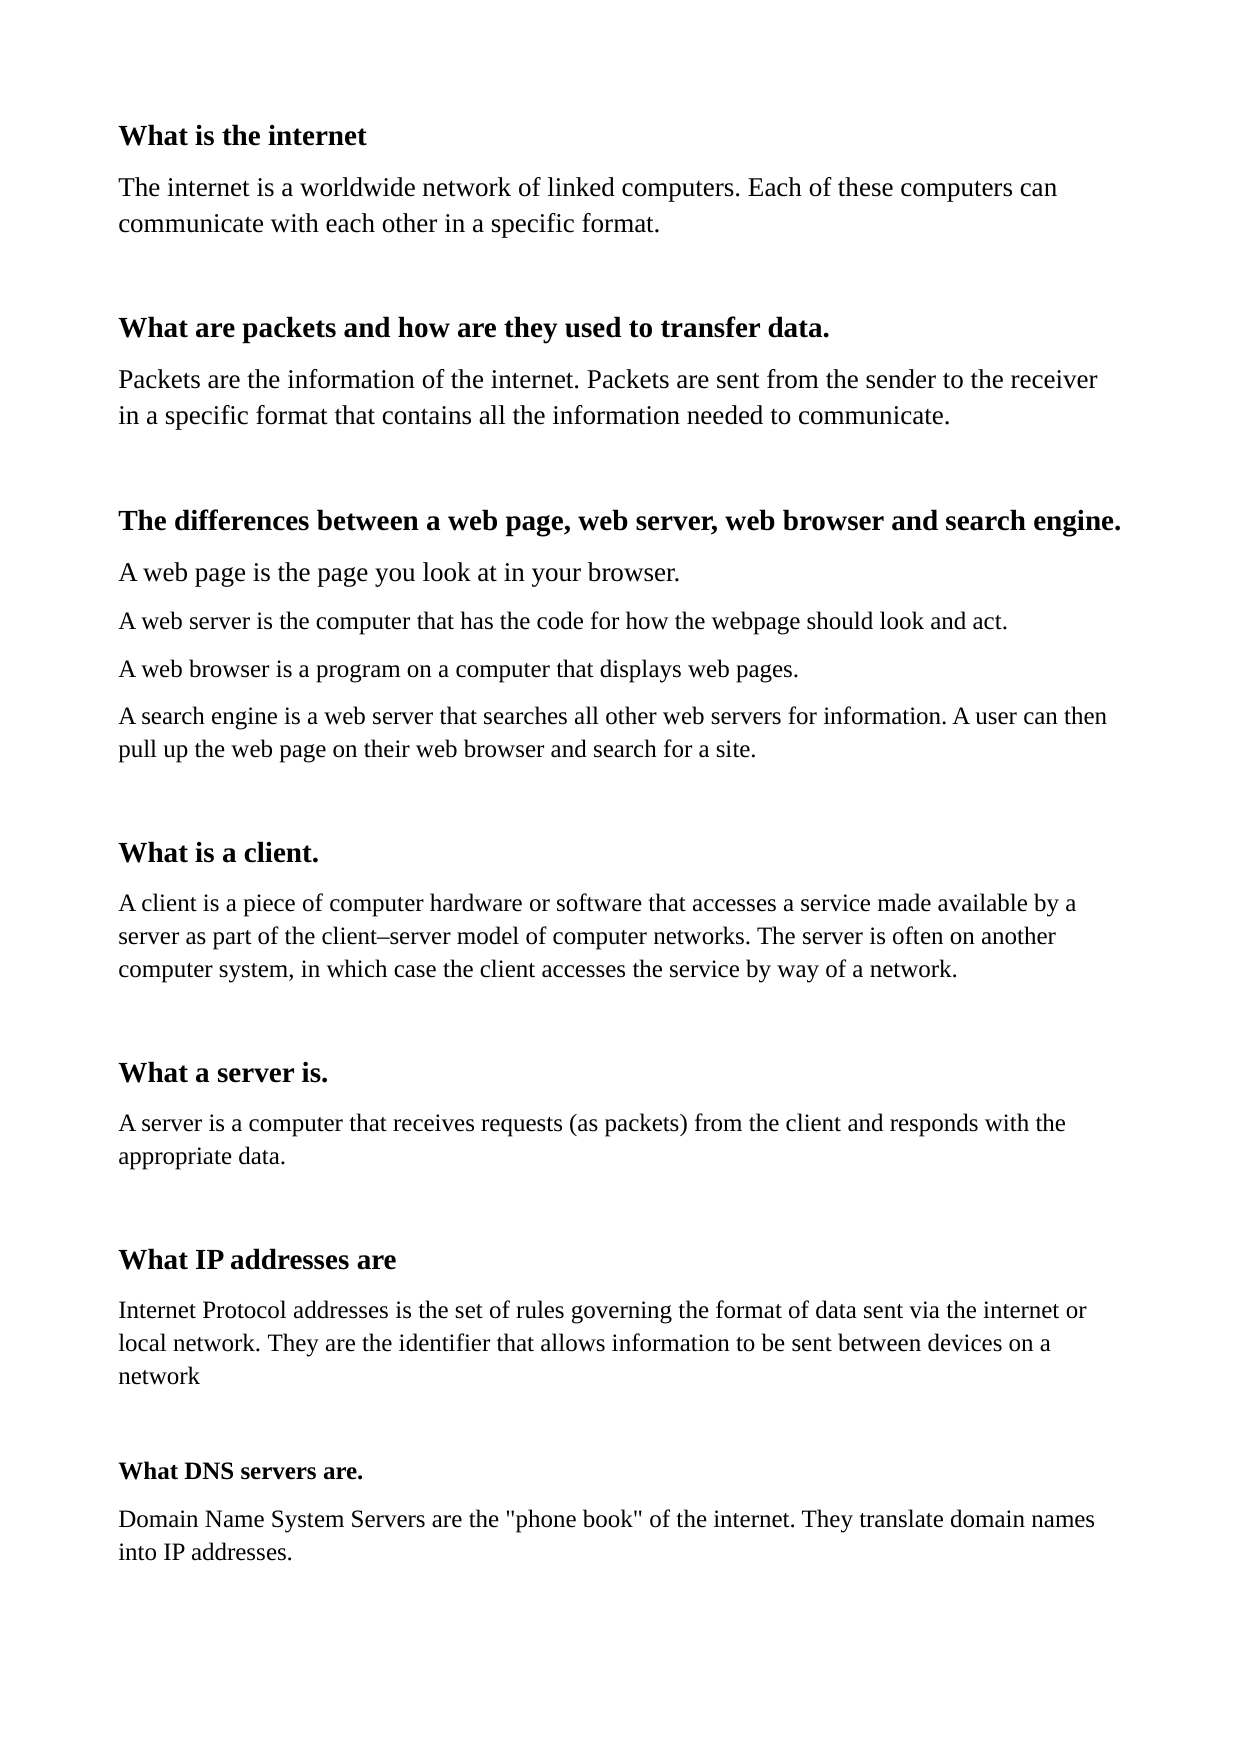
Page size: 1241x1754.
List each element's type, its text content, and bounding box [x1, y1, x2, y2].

text A web page is the page you look at in your browser. [118, 556, 1122, 587]
text Domain Name System Servers are the "phone book" of the internet. They translate domain names into IP addresses. [118, 1504, 1122, 1566]
text What are packets and how are they used to transfer data. [118, 310, 1122, 344]
text The internet is a worldwide network of linked computers. Each of these computers can communicate with each other in a specific format. [118, 171, 1122, 238]
text A web browser is a program on a computer that displays web pages. [118, 654, 1122, 682]
text What is the internet [118, 118, 1122, 152]
text The differences between a web page, web server, web browser and search engine. [118, 503, 1122, 536]
text A search engine is a web server that searches all other web servers for information. A user can then pull up the web page on their web browser and search for a site. [118, 701, 1122, 763]
text What a server is. [118, 1055, 1122, 1088]
text A web server is the computer that has the code for how the webpage should look and act. [118, 606, 1122, 635]
text What is a client. [118, 835, 1122, 869]
text What DNS servers are. [118, 1456, 1122, 1485]
text A server is a computer that receives requests (as packets) from the client and responds with the appropriate data. [118, 1108, 1122, 1170]
text Internet Protocol addresses is the set of rules governing the format of data sent via the internet or local network. They are the identifier that allows information to be sent between devices on a network [118, 1295, 1122, 1390]
text What IP addresses are [118, 1242, 1122, 1275]
text Packets are the information of the internet. Packets are sent from the sender to the receiver in a specific format that contains all the information needed to communicate. [118, 363, 1122, 430]
text A client is a piece of computer hardware or software that accesses a service made available by a server as part of the client–server model of computer networks. The server is often on another computer system, in which case the client accesses the service by way of a network. [118, 888, 1122, 983]
